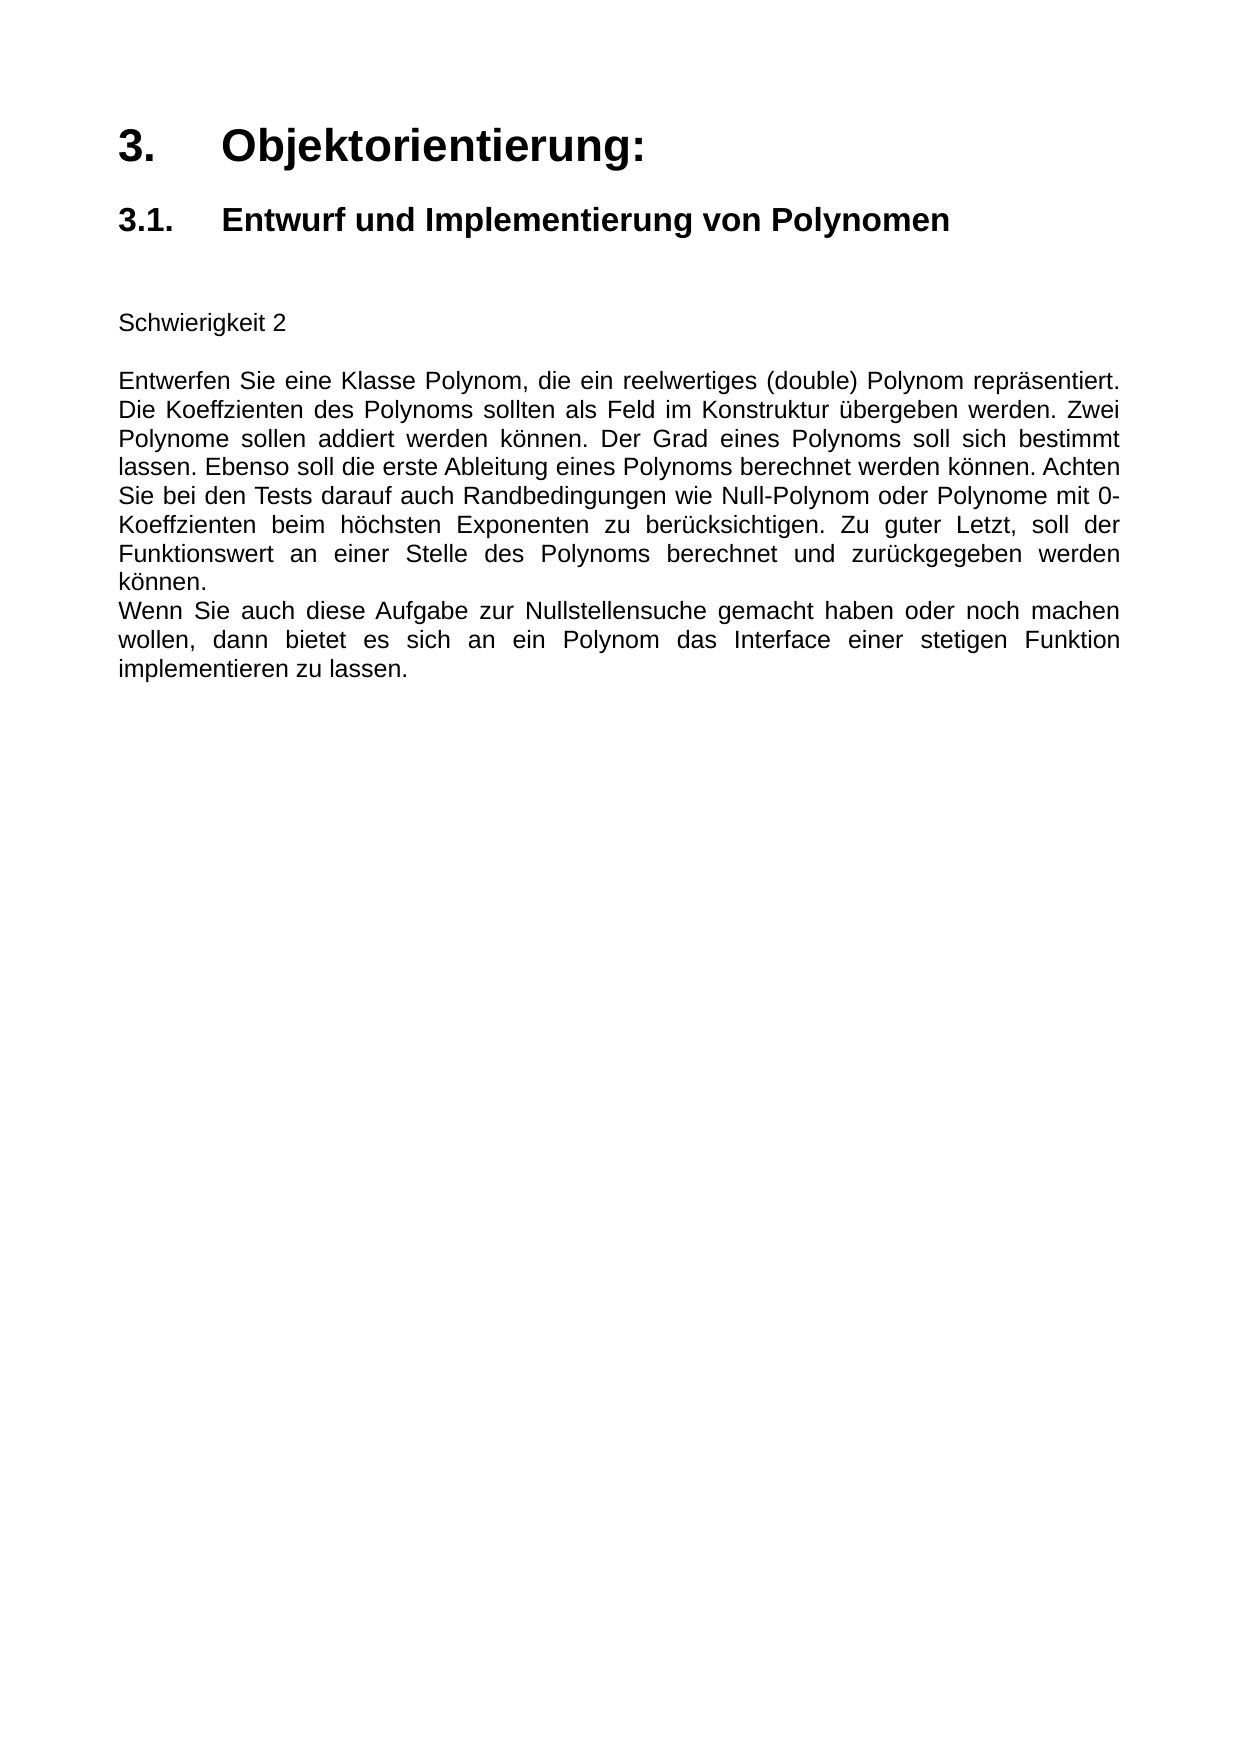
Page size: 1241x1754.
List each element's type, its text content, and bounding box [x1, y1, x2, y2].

text Schwierigkeit 2 [118, 308, 1122, 337]
list Objektorientierung: [118, 118, 1122, 171]
text Wenn Sie auch diese Aufgabe zur Nullstellensuche gemacht haben oder noch machen wollen, dann bietet es sich an ein Polynom das Interface einer stetigen Funktion implementieren zu lassen. [118, 596, 1122, 682]
text Entwerfen Sie eine Klasse Polynom, die ein reelwertiges (double) Polynom repräsentiert. Die Koeffzienten des Polynoms sollten als Feld im Konstruktur übergeben werden. Zwei Polynome sollen addiert werden können. Der Grad eines Polynoms soll sich bestimmt lassen. Ebenso soll die erste Ableitung eines Polynoms berechnet werden können. Achten Sie bei den Tests darauf auch Randbedingungen wie Null-Polynom oder Polynome mit 0-Koeffzienten beim höchsten Exponenten zu berücksichtigen. Zu guter Letzt, soll der Funktionswert an einer Stelle des Polynoms berechnet und zurückgegeben werden können. [118, 366, 1122, 596]
list Entwurf und Implementierung von Polynomen [118, 200, 1122, 239]
